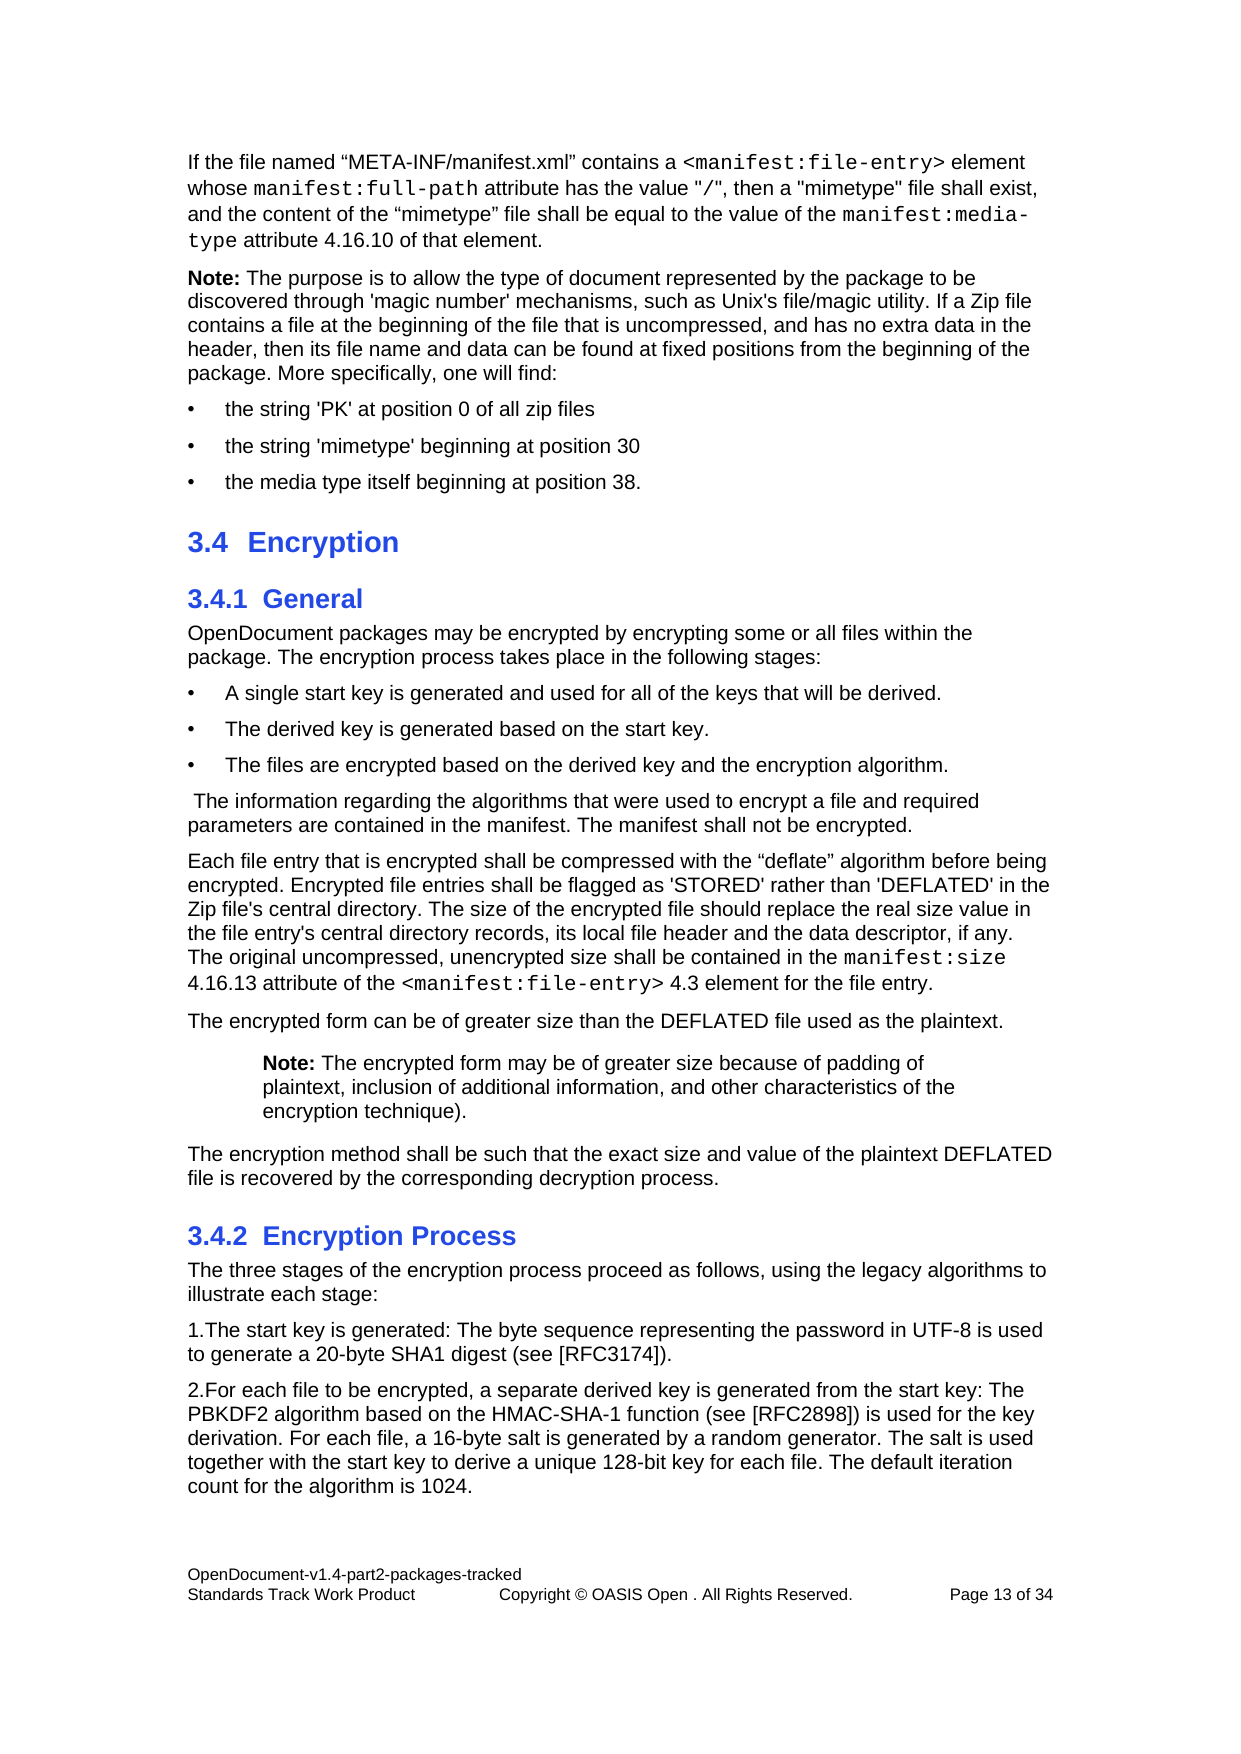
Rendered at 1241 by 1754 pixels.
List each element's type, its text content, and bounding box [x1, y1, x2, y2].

list For each file to be encrypted, a separate derived key is generated from the start key: The PBKDF2 algorithm based on the HMAC-SHA-1 function (see [RFC2898]) is used for the key derivation. For each file, a 16-byte salt is generated by a random generator. The salt is used together with the start key to derive a unique 128-bit key for each file. The default iteration count for the algorithm is 1024. [187, 1378, 1053, 1497]
text OpenDocument packages may be encrypted by encrypting some or all files within the package. The encryption process takes place in the following stages: [187, 621, 1053, 668]
list The files are encrypted based on the derived key and the encryption algorithm. [187, 753, 1053, 777]
subtitle Encryption [187, 525, 1053, 558]
subtitle Encryption Process [187, 1220, 1053, 1252]
text The three stages of the encryption process proceed as follows, using the legacy algorithms to illustrate each stage: [187, 1258, 1053, 1306]
text The encrypted form can be of greater size than the DEFLATED file used as the plaintext. [187, 1008, 1053, 1032]
list A single start key is generated and used for all of the keys that will be derived. [187, 681, 1053, 704]
text The information regarding the algorithms that were used to encrypt a file and required parameters are contained in the manifest. The manifest shall not be encrypted. [187, 789, 1053, 837]
text Each file entry that is encrypted shall be compressed with the “deflate” algorithm before being encrypted. Encrypted file entries shall be flagged as 'STORED' rather than 'DEFLATED' in the Zip file's central directory. The size of the encrypted file should replace the real size value in the file entry's central directory records, its local file header and the data descriptor, if any. The original uncompressed, unencrypted size shall be contained in the manifest:size 4.16.13 attribute of the <manifest:file-entry> 4.3 element for the file entry. [187, 849, 1053, 996]
list the string 'PK' at position 0 of all zip files [187, 397, 1053, 421]
list The start key is generated: The byte sequence representing the password in UTF-8 is used to generate a 20-byte SHA1 digest (see [RFC3174]). [187, 1318, 1053, 1366]
list the media type itself beginning at position 38. [187, 469, 1053, 494]
list the string 'mimetype' beginning at position 30 [187, 433, 1053, 457]
text The encryption method shall be such that the exact size and value of the plaintext DEFLATED file is recovered by the corresponding decryption process. [187, 1141, 1053, 1189]
text Note: The purpose is to allow the type of document represented by the package to be discovered through 'magic number' mechanisms, such as Unix's file/magic utility. If a Zip file contains a file at the beginning of the file that is uncompressed, and has no extra data in the header, then its file name and data can be found at fixed positions from the beginning of the package. More specifically, one will find: [187, 265, 1053, 385]
list The derived key is generated based on the start key. [187, 717, 1053, 741]
subtitle General [187, 583, 1053, 614]
text If the file named “META-INF/manifest.xml” contains a <manifest:file-entry> element whose manifest:full-path attribute has the value "/", then a "mimetype" file shall exist, and the content of the “mimetype” file shall be equal to the value of the manifest:media-type attribute 4.16.10 of that element. [187, 150, 1053, 253]
text Note: The encrypted form may be of greater size because of padding of plaintext, inclusion of additional information, and other characteristics of the encryption technique). [262, 1051, 978, 1123]
